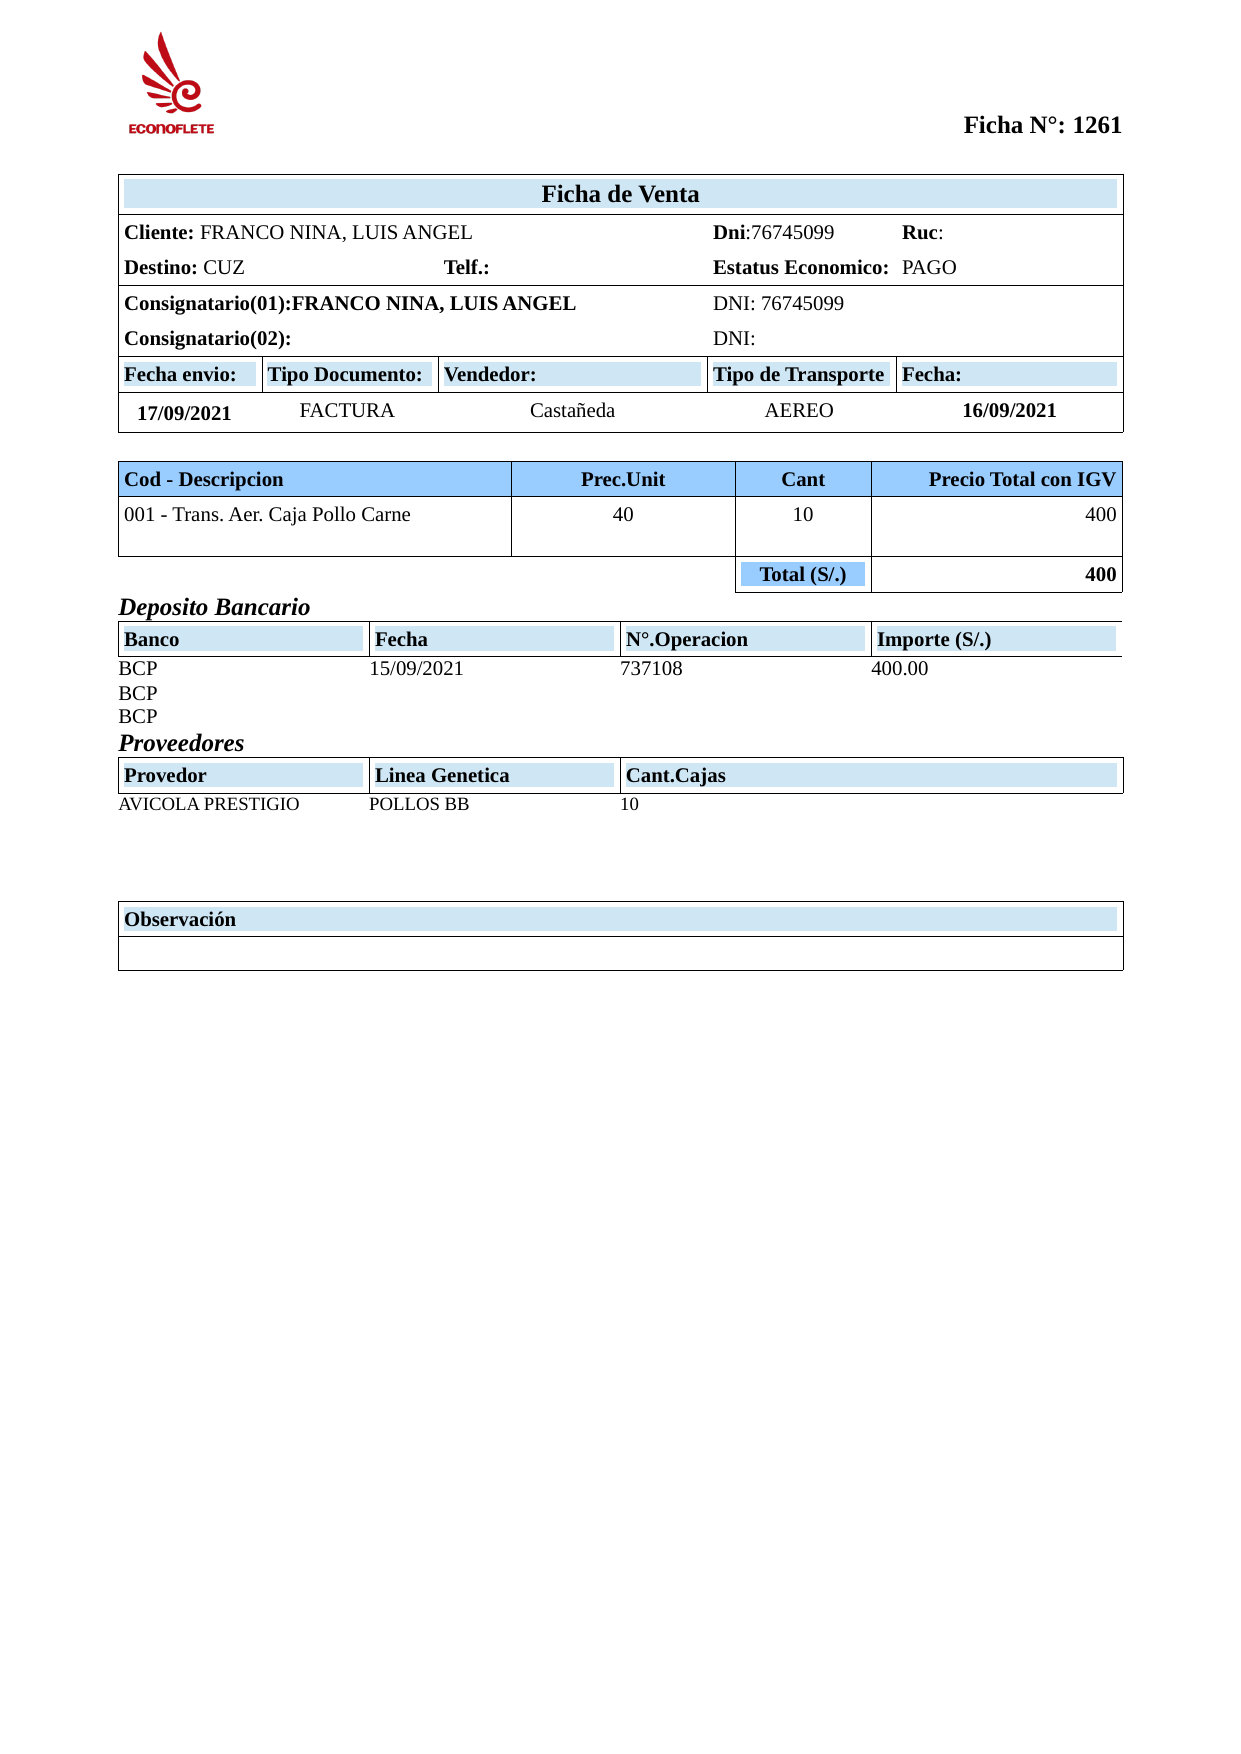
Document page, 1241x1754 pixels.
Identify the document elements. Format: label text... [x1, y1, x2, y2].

table_cell [871, 705, 1122, 728]
text Proveedores [118, 728, 1122, 757]
table_header Provedor [119, 758, 369, 793]
table_header Linea Genetica [370, 758, 620, 793]
table_cell 001 - Trans. Aer. Caja Pollo Carne [119, 497, 511, 556]
table_cell [511, 557, 735, 592]
table_cell 15/09/2021 [369, 657, 620, 680]
table_cell [369, 858, 620, 879]
table_cell [119, 937, 1123, 969]
table_header Ficha de Venta [119, 175, 1123, 214]
table_cell [620, 680, 871, 704]
table_cell [118, 836, 369, 858]
table_cell Tipo de Transporte [708, 357, 896, 392]
table_cell Vendedor: [439, 357, 707, 392]
table_cell Fecha: [897, 357, 1123, 392]
table_cell Estatus Economico: [707, 249, 896, 285]
table_header Cod - Descripcion [119, 462, 511, 496]
table_cell 10 [620, 794, 1123, 814]
table_cell [369, 879, 620, 901]
table_header Fecha [370, 622, 620, 656]
table_cell [620, 815, 1123, 836]
table_header Banco [119, 622, 369, 656]
table_header Cant [736, 462, 871, 496]
table_cell Ruc: [896, 215, 1123, 249]
table_cell 17/09/2021 [119, 393, 262, 432]
table_header Cant.Cajas [621, 758, 1123, 793]
table_cell 16/09/2021 [896, 393, 1123, 432]
table_cell Consignatario(01):FRANCO NINA, LUIS ANGEL [119, 286, 707, 321]
table_cell [620, 858, 1123, 879]
table_cell BCP [118, 680, 369, 704]
table_cell 400 [872, 557, 1122, 592]
table_cell [118, 557, 511, 592]
table_header N°.Operacion [621, 622, 871, 656]
table_cell Dni:76745099 [707, 215, 896, 249]
table_cell 737108 [620, 657, 871, 680]
table_cell Total (S/.) [736, 557, 871, 592]
table_cell Cliente: FRANCO NINA, LUIS ANGEL [119, 215, 707, 249]
table_header Prec.Unit [512, 462, 735, 496]
table_header Importe (S/.) [872, 622, 1122, 656]
picture [118, 31, 225, 134]
table_cell Telf.: [438, 249, 707, 285]
table_cell PAGO [896, 249, 1123, 285]
table_cell [369, 705, 620, 728]
table_cell [620, 705, 871, 728]
table_cell [620, 836, 1123, 858]
table_cell 400.00 [871, 657, 1122, 680]
table_cell [369, 680, 620, 704]
table_cell [118, 815, 369, 836]
table_cell DNI: 76745099 [707, 286, 1123, 321]
table_cell AVICOLA PRESTIGIO [118, 794, 369, 814]
table_cell [369, 836, 620, 858]
table_cell Destino: CUZ [119, 249, 438, 285]
table_cell Tipo Documento: [263, 357, 438, 392]
table_cell AEREO [707, 393, 896, 432]
table_cell FACTURA [262, 393, 438, 432]
table_cell Fecha envio: [119, 357, 262, 392]
table_cell Castañeda [438, 393, 707, 432]
table_cell [118, 879, 369, 901]
table_cell [871, 680, 1122, 704]
table_cell 10 [736, 497, 871, 556]
table_cell Consignatario(02): [119, 321, 707, 356]
text Deposito Bancario [118, 592, 1122, 621]
table_cell BCP [118, 657, 369, 680]
table_cell [369, 815, 620, 836]
table_cell 400 [872, 497, 1122, 556]
table_cell DNI: [707, 321, 1123, 356]
table_cell POLLOS BB [369, 794, 620, 814]
table_header Precio Total con IGV [872, 462, 1122, 496]
table_cell [620, 879, 1123, 901]
table_header Observación [119, 902, 1123, 936]
table_cell 40 [512, 497, 735, 556]
table_cell [118, 858, 369, 879]
table_cell BCP [118, 705, 369, 728]
